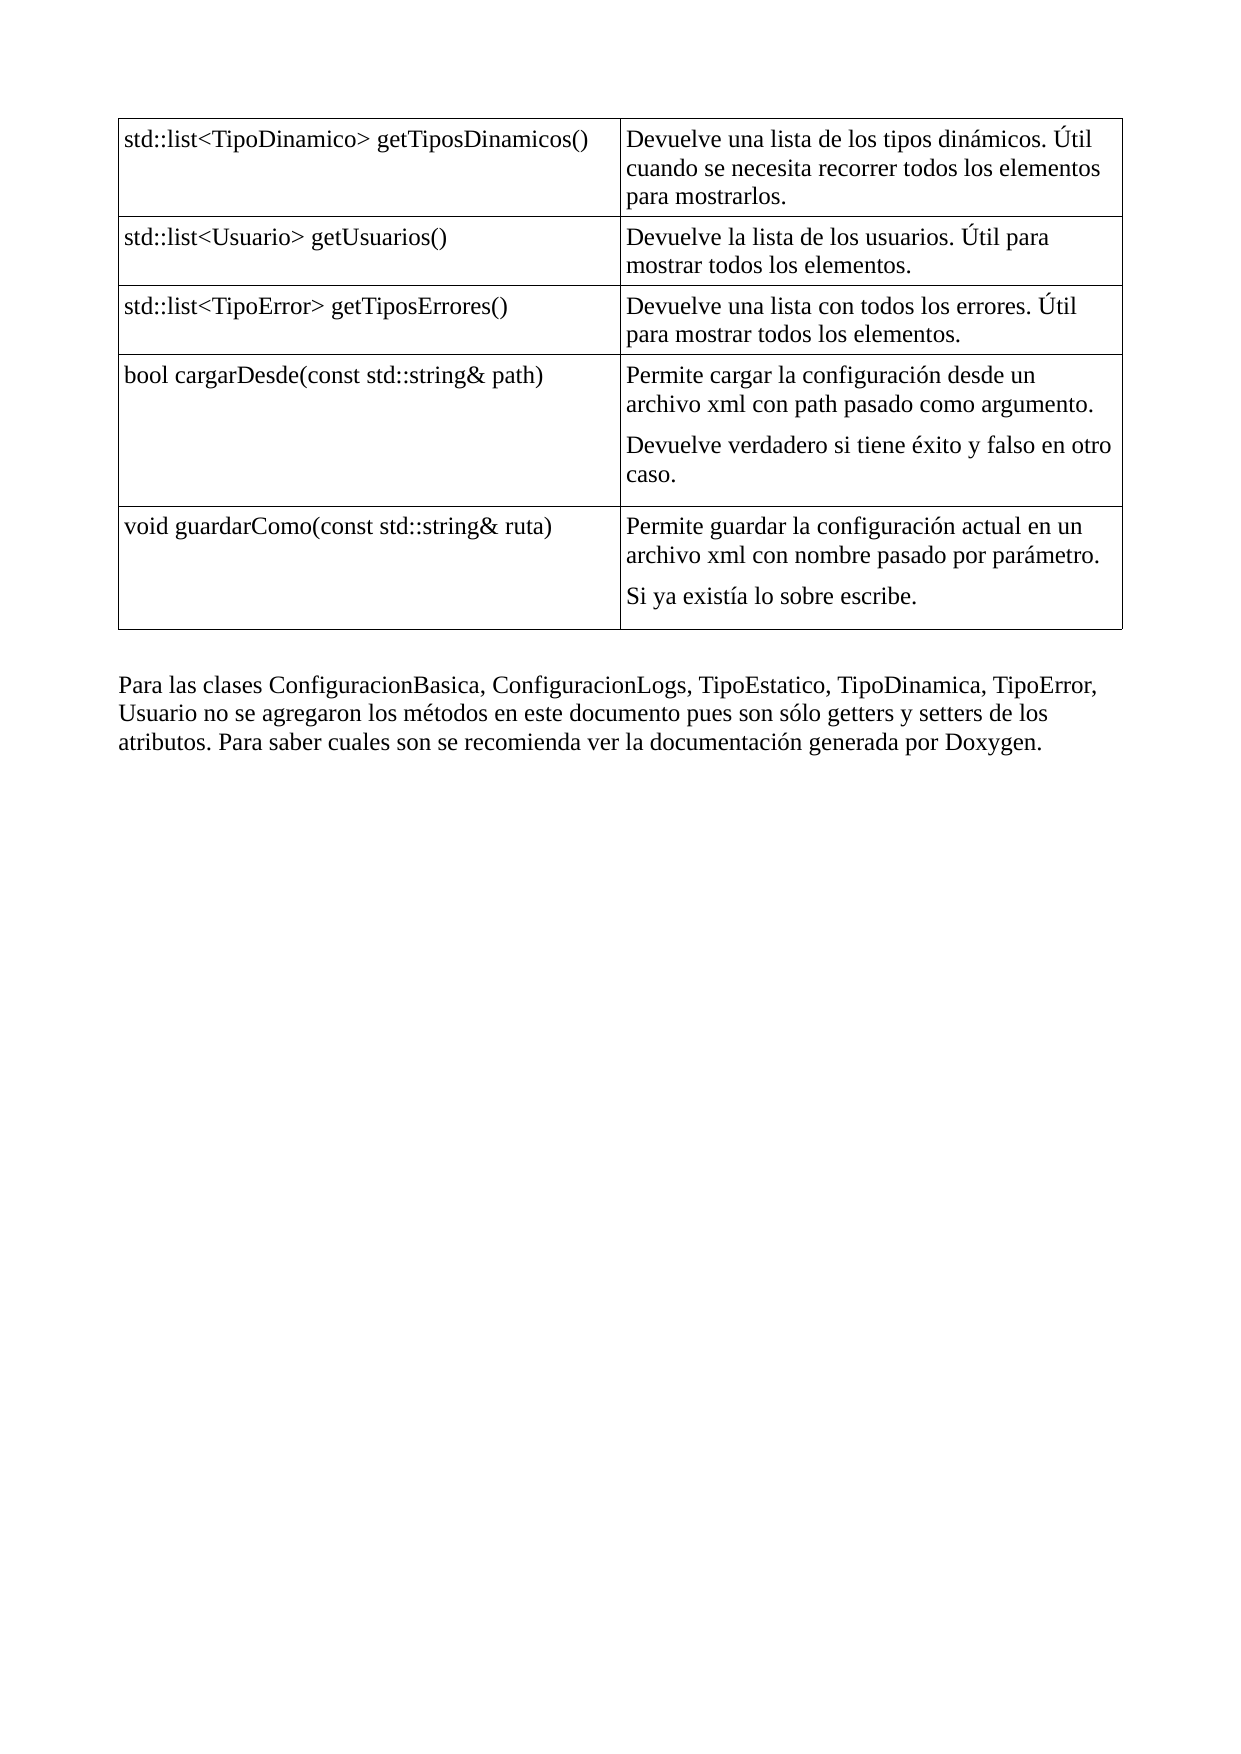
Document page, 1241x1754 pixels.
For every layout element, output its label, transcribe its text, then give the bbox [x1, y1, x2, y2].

table_cell bool cargarDesde(const std::string& path) [119, 355, 620, 506]
table_cell Permite cargar la configuración desde un archivo xml con path pasado como argumento. Devuelve verdadero si tiene éxito y falso en otro caso. [621, 355, 1122, 506]
table_cell Permite guardar la configuración actual en un archivo xml con nombre pasado por parámetro. Si ya existía lo sobre escribe. [621, 507, 1122, 628]
table_cell Devuelve una lista de los tipos dinámicos. Útil cuando se necesita recorrer todos los elementos para mostrarlos. [621, 119, 1122, 216]
table_cell std::list<TipoError> getTiposErrores() [119, 286, 620, 354]
table_cell std::list<TipoDinamico> getTiposDinamicos() [119, 119, 620, 216]
text Para las clases ConfiguracionBasica, ConfiguracionLogs, TipoEstatico, TipoDinamica, TipoError, Usuario no se agregaron los métodos en este documento pues son sólo getters y setters de los atributos. Para saber cuales son se recomienda ver la documentación generada por Doxygen. [118, 670, 1122, 756]
table_cell std::list<Usuario> getUsuarios() [119, 217, 620, 285]
table_cell Devuelve una lista con todos los errores. Útil para mostrar todos los elementos. [621, 286, 1122, 354]
table_cell void guardarComo(const std::string& ruta) [119, 507, 620, 628]
table_cell Devuelve la lista de los usuarios. Útil para mostrar todos los elementos. [621, 217, 1122, 285]
